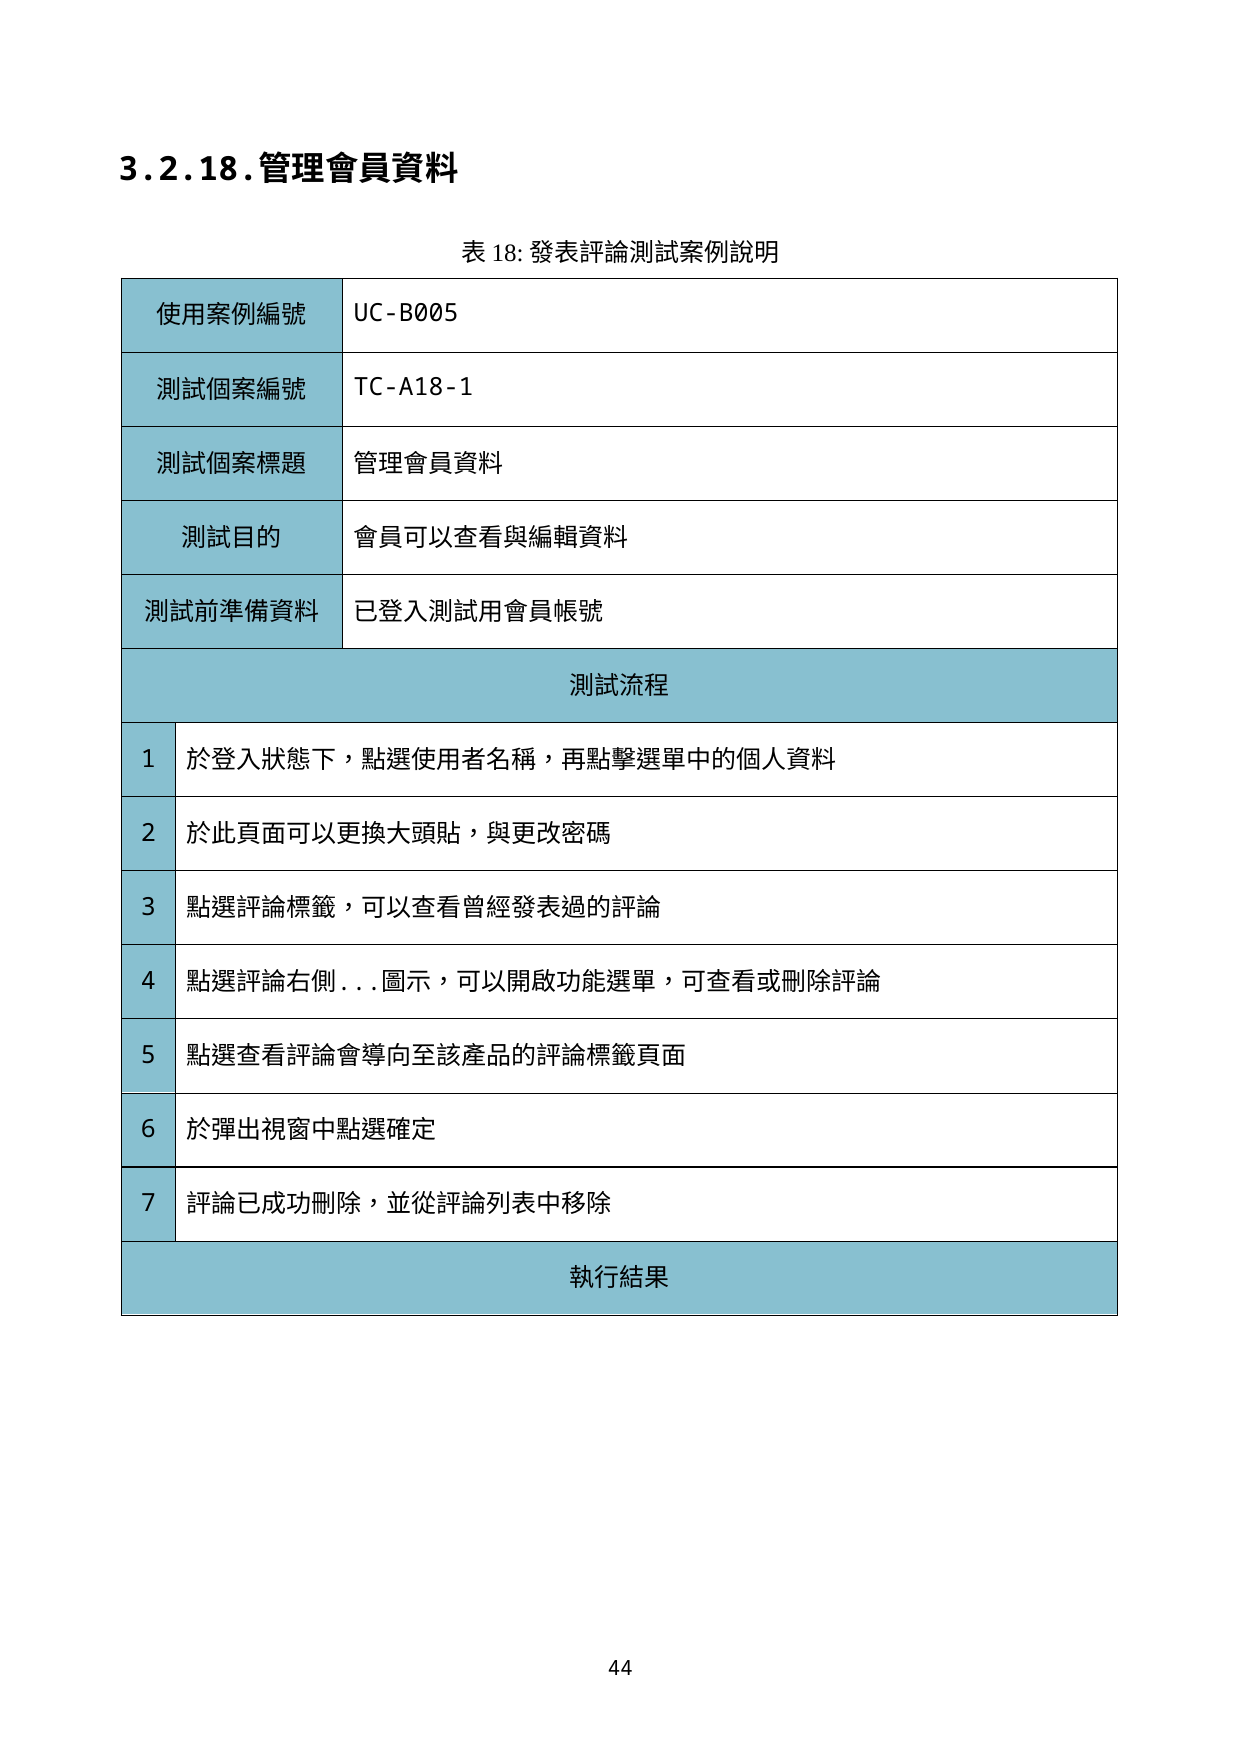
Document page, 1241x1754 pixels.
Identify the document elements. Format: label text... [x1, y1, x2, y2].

table_cell 於彈出視窗中點選確定 [176, 1094, 1117, 1166]
table_cell 執行結果 [122, 1242, 1117, 1314]
table_header 使用案例編號 [122, 279, 342, 352]
table_cell 6 [122, 1094, 175, 1166]
table_cell 1 [122, 723, 175, 796]
table_cell 4 [122, 945, 175, 1018]
table_cell 3 [122, 871, 175, 944]
table_cell 測試前準備資料 [122, 575, 342, 648]
table_cell 5 [122, 1019, 175, 1092]
subtitle 3.2.18.管理會員資料 [118, 142, 1122, 190]
table_cell 測試個案編號 [122, 353, 342, 426]
table_cell 已登入測試用會員帳號 [343, 575, 1117, 648]
table_cell 點選查看評論會導向至該產品的評論標籤頁面 [176, 1019, 1117, 1092]
table_cell 會員可以查看與編輯資料 [343, 501, 1117, 574]
text 表 18: 發表評論測試案例說明 [118, 233, 1122, 269]
table_cell 2 [122, 797, 175, 870]
table_cell 於登入狀態下，點選使用者名稱，再點擊選單中的個人資料 [176, 723, 1117, 796]
table_cell 測試目的 [122, 501, 342, 574]
table_cell 於此頁面可以更換大頭貼，與更改密碼 [176, 797, 1117, 870]
table_cell 7 [122, 1168, 175, 1241]
table_cell 點選評論右側...圖示，可以開啟功能選單，可查看或刪除評論 [176, 945, 1117, 1018]
table_cell 測試流程 [122, 649, 1117, 722]
table_header UC-B005 [343, 279, 1117, 352]
table_cell 測試個案標題 [122, 427, 342, 500]
table_cell 評論已成功刪除，並從評論列表中移除 [176, 1168, 1117, 1241]
table_cell TC-A18-1 [343, 353, 1117, 426]
table_cell 點選評論標籤，可以查看曾經發表過的評論 [176, 871, 1117, 944]
table_cell 管理會員資料 [343, 427, 1117, 500]
